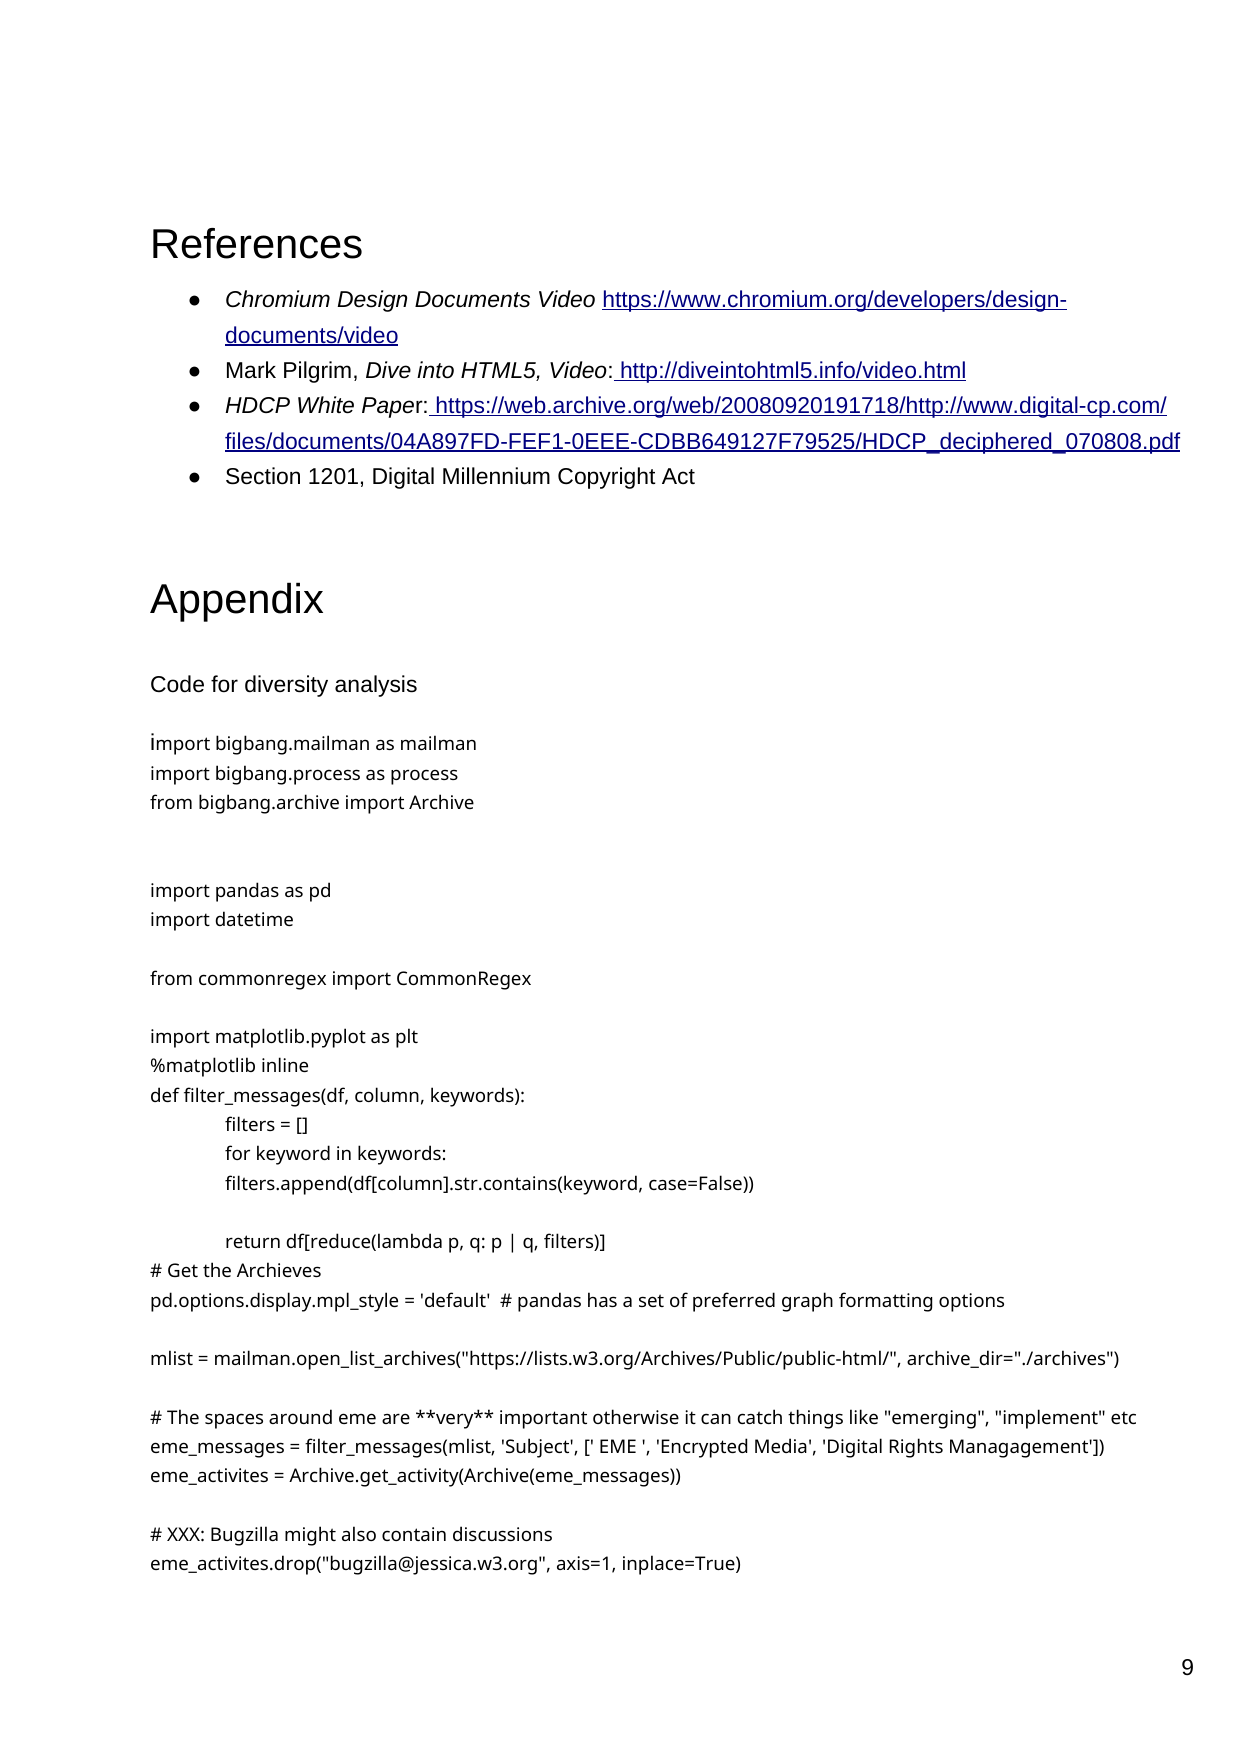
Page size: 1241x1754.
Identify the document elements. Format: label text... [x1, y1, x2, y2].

text filters = [] [150, 1111, 1194, 1137]
text # The spaces around eme are **very** important otherwise it can catch things like "emerging", "implement" etc [150, 1404, 1194, 1429]
text eme_activites = Archive.get_activity(Archive(eme_messages)) [150, 1463, 1194, 1488]
text import datetime [150, 906, 1194, 932]
text # XXX: Bugzilla might also contain discussions [150, 1521, 1194, 1547]
text mlist = mailman.open_list_archives("https://lists.w3.org/Archives/Public/public-html/", archive_dir="./archives") [150, 1346, 1194, 1371]
list Chromium Design Documents Video https://www.chromium.org/developers/design-documents/video [187, 287, 1194, 348]
text eme_messages = filter_messages(mlist, 'Subject', [' EME ', 'Encrypted Media', 'Digital Rights Managagement']) [150, 1433, 1194, 1459]
list Section 1201, Digital Millennium Copyright Act [187, 464, 1194, 489]
text from bigbang.archive import Archive [150, 789, 1194, 815]
subtitle References [150, 221, 1194, 268]
text import matplotlib.pyplot as plt [150, 1023, 1194, 1049]
list Mark Pilgrim, Dive into HTML5, Video: http://diveintohtml5.info/video.html [187, 358, 1194, 383]
text pd.options.display.mpl_style = 'default' # pandas has a set of preferred graph formatting options [150, 1287, 1194, 1312]
text Code for diversity analysis [150, 671, 1194, 697]
text %matplotlib inline [150, 1053, 1194, 1078]
text # Get the Archieves [150, 1258, 1194, 1283]
list HDCP White Paper: https://web.archive.org/web/20080920191718/http://www.digital-cp.com/files/documents/04A897FD-FEF1-0EEE-CDBB649127F79525/HDCP_deciphered_070808.pdf [187, 393, 1194, 454]
text import bigbang.process as process [150, 760, 1194, 786]
text eme_activites.drop("bugzilla@jessica.w3.org", axis=1, inplace=True) [150, 1550, 1194, 1576]
subtitle Appendix [150, 576, 1194, 622]
text import bigbang.mailman as mailman [150, 730, 1194, 756]
text return df[reduce(lambda p, q: p | q, filters)] [150, 1228, 1194, 1254]
text for keyword in keywords: [150, 1141, 1194, 1166]
text filters.append(df[column].str.contains(keyword, case=False)) [150, 1170, 1194, 1195]
text from commonregex import CommonRegex [150, 965, 1194, 991]
text import pandas as pd [150, 877, 1194, 903]
text def filter_messages(df, column, keywords): [150, 1082, 1194, 1108]
